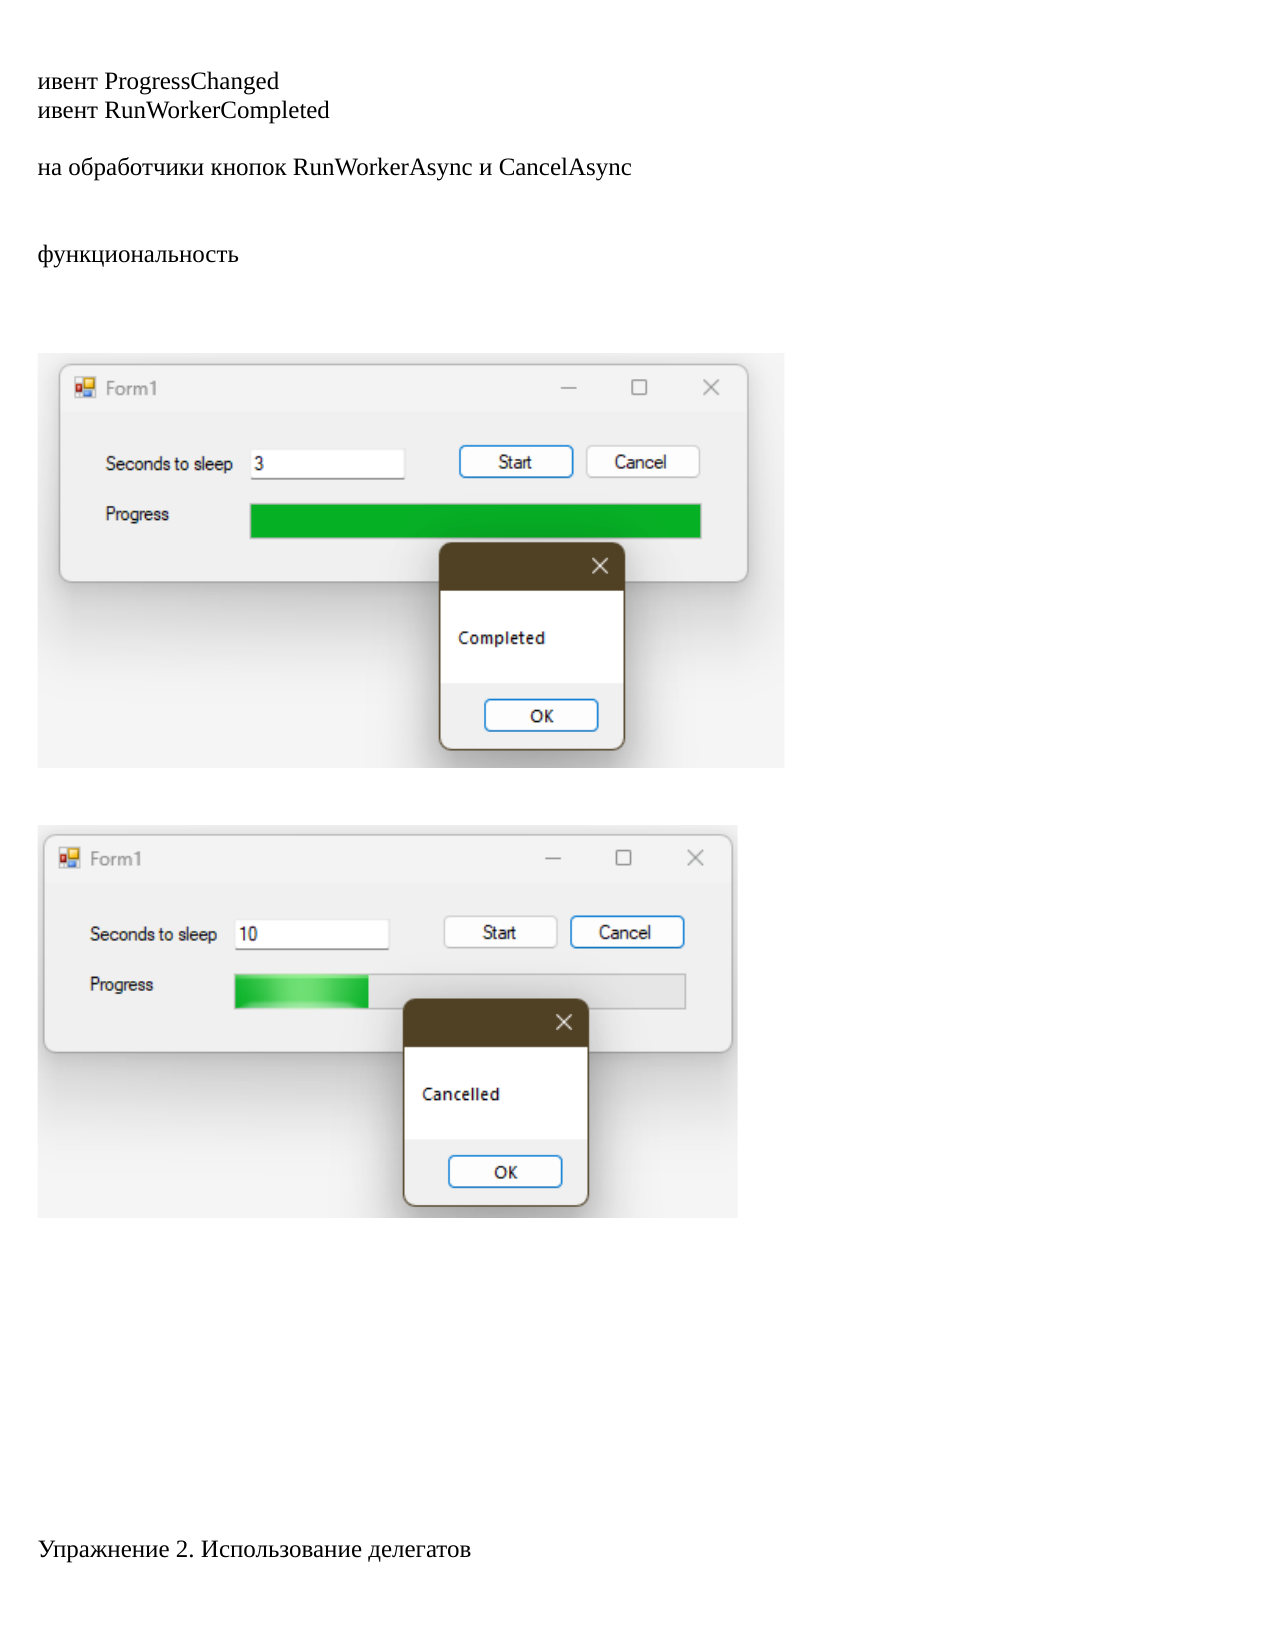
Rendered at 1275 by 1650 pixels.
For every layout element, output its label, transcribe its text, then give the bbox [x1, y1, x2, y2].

picture [37, 353, 785, 768]
text на обработчики кнопок RunWorkerAsync и CancelAsync [37, 152, 1237, 181]
text Упражнение 2. Использование делегатов [37, 1534, 1237, 1562]
text функциональность [37, 239, 1237, 267]
text ивент ProgressChanged [37, 66, 1237, 95]
picture [37, 825, 738, 1218]
text ивент RunWorkerCompleted [37, 95, 1237, 124]
